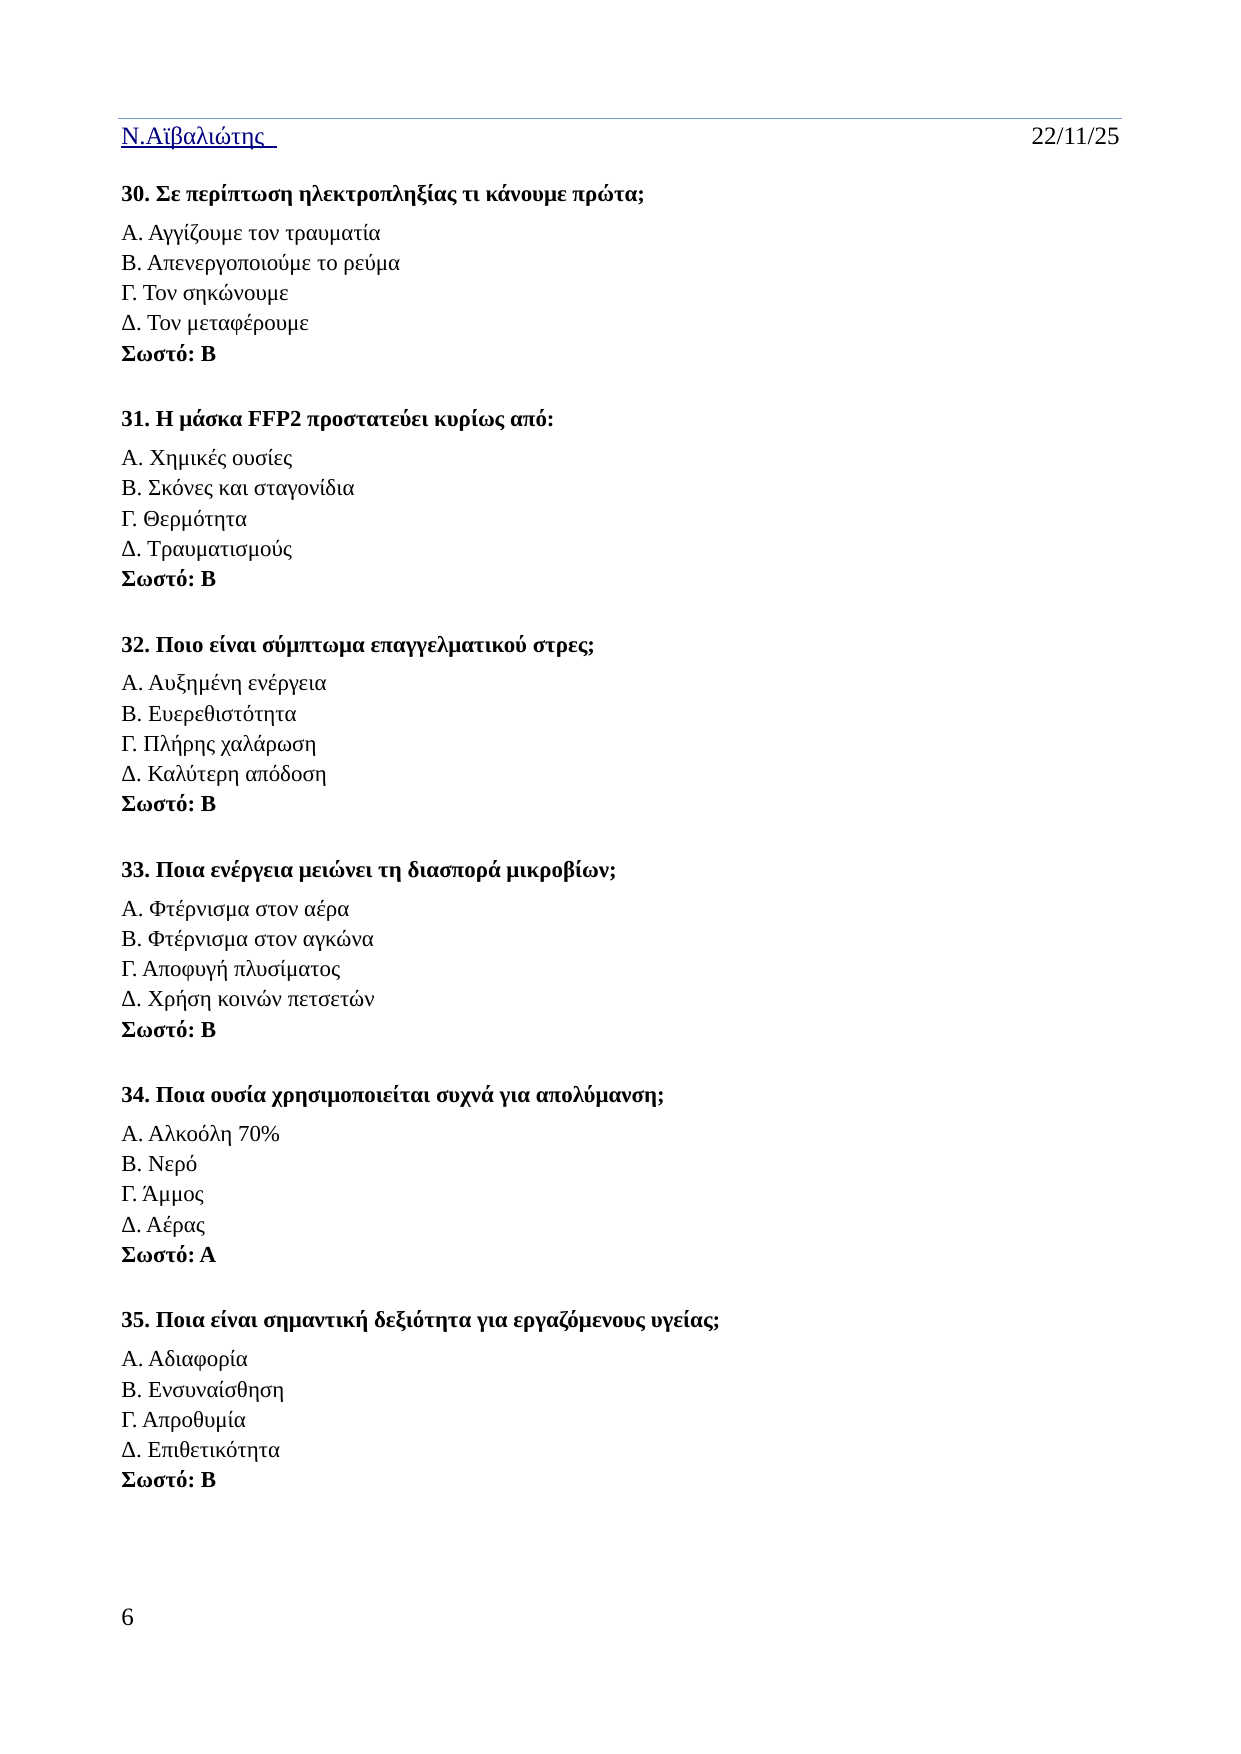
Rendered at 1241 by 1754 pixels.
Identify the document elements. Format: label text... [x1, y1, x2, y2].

subtitle 32. Ποιο είναι σύμπτωμα επαγγελματικού στρες; [121, 631, 1119, 657]
text Α. Χημικές ουσίες Β. Σκόνες και σταγονίδια Γ. Θερμότητα Δ. Τραυματισμούς Σωστό: Β [121, 444, 1119, 591]
text Α. Αδιαφορία Β. Ενσυναίσθηση Γ. Απροθυμία Δ. Επιθετικότητα Σωστό: Β [121, 1345, 1119, 1493]
text Α. Αλκοόλη 70% Β. Νερό Γ. Άμμος Δ. Αέρας Σωστό: Α [121, 1120, 1119, 1267]
subtitle 35. Ποια είναι σημαντική δεξιότητα για εργαζόμενους υγείας; [121, 1307, 1119, 1333]
text Α. Φτέρνισμα στον αέρα Β. Φτέρνισμα στον αγκώνα Γ. Αποφυγή πλυσίματος Δ. Χρήση κοινών πετσετών Σωστό: Β [121, 895, 1119, 1042]
subtitle 31. Η μάσκα FFP2 προστατεύει κυρίως από: [121, 405, 1119, 432]
text Α. Αγγίζουμε τον τραυματία Β. Απενεργοποιούμε το ρεύμα Γ. Τον σηκώνουμε Δ. Τον μεταφέρουμε Σωστό: Β [121, 219, 1119, 366]
subtitle 33. Ποια ενέργεια μειώνει τη διασπορά μικροβίων; [121, 856, 1119, 882]
subtitle 34. Ποια ουσία χρησιμοποιείται συχνά για απολύμανση; [121, 1081, 1119, 1108]
text Α. Αυξημένη ενέργεια Β. Ευερεθιστότητα Γ. Πλήρης χαλάρωση Δ. Καλύτερη απόδοση Σωστό: Β [121, 669, 1119, 817]
subtitle 30. Σε περίπτωση ηλεκτροπληξίας τι κάνουμε πρώτα; [121, 180, 1119, 206]
